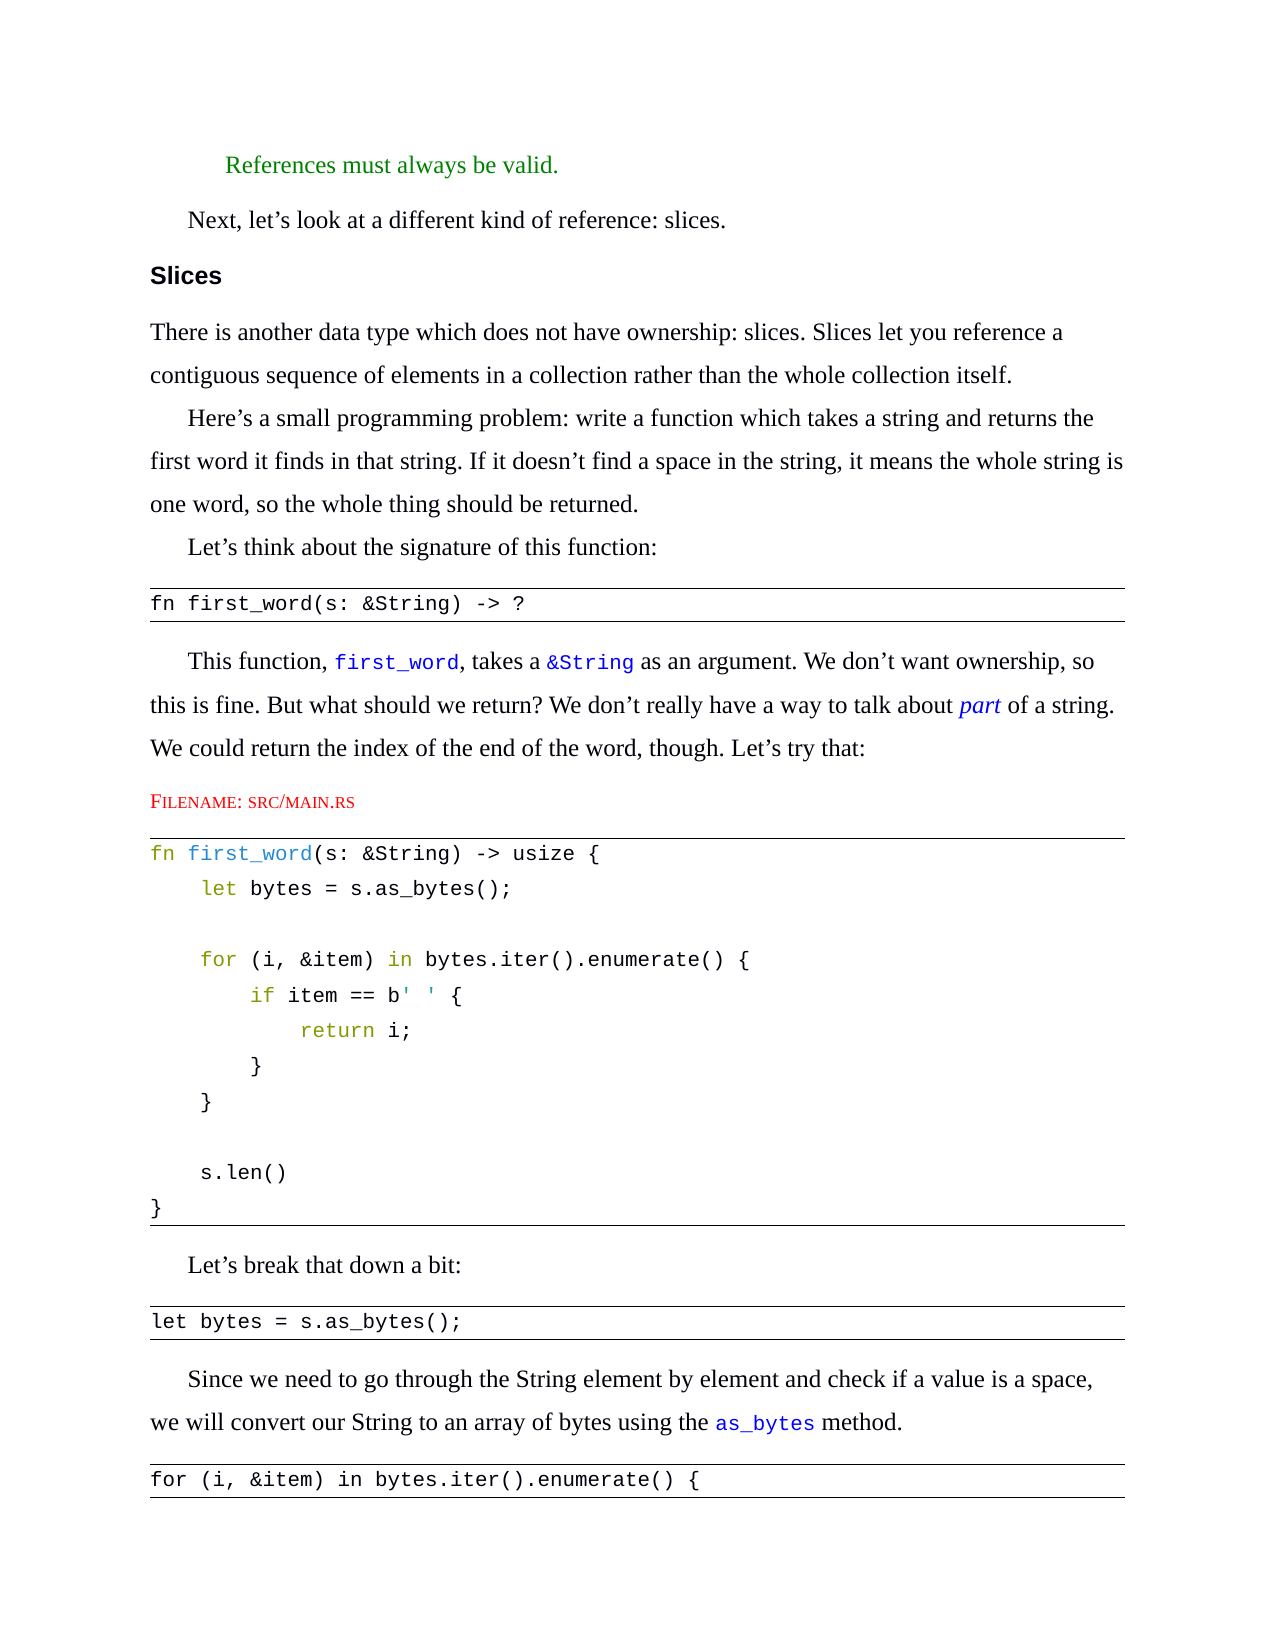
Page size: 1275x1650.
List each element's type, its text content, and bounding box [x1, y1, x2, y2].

text return i; [150, 1020, 1125, 1044]
text let bytes = s.as_bytes(); [150, 1307, 1125, 1339]
text } [150, 1197, 1125, 1225]
text Slices [150, 261, 1125, 290]
text if item == b' ' { [150, 984, 1125, 1008]
text Let’s think about the signature of this function: [150, 532, 1125, 561]
text s.len() [150, 1162, 1125, 1185]
list References must always be valid. [225, 150, 1125, 179]
text This function, first_word, takes a &String as an argument. We don’t want ownership, so this is fine. But what should we return? We don’t really have a way to talk about part of a string. We could return the index of the end of the word, though. Let’s try that: [150, 646, 1125, 762]
text Let’s break that down a bit: [150, 1250, 1125, 1279]
text fn first_word(s: &String) -> ? [150, 589, 1125, 621]
text fn first_word(s: &String) -> usize { [150, 839, 1125, 867]
text Next, let’s look at a different kind of reference: slices. [150, 206, 1125, 234]
text let bytes = s.as_bytes(); [150, 878, 1125, 902]
text for (i, &item) in bytes.iter().enumerate() { [150, 949, 1125, 973]
text for (i, &item) in bytes.iter().enumerate() { [150, 1465, 1125, 1497]
text Filename: src/main.rs [150, 789, 1125, 813]
text Here’s a small programming problem: write a function which takes a string and returns the first word it finds in that string. If it doesn’t find a space in the string, it means the whole string is one word, so the whole thing should be returned. [150, 403, 1125, 518]
text } [150, 1055, 1125, 1079]
text There is another data type which does not have ownership: slices. Slices let you reference a contiguous sequence of elements in a collection rather than the whole collection itself. [150, 317, 1125, 389]
text Since we need to go through the String element by element and check if a value is a space, we will convert our String to an array of bytes using the as_bytes method. [150, 1364, 1125, 1437]
text } [150, 1091, 1125, 1114]
